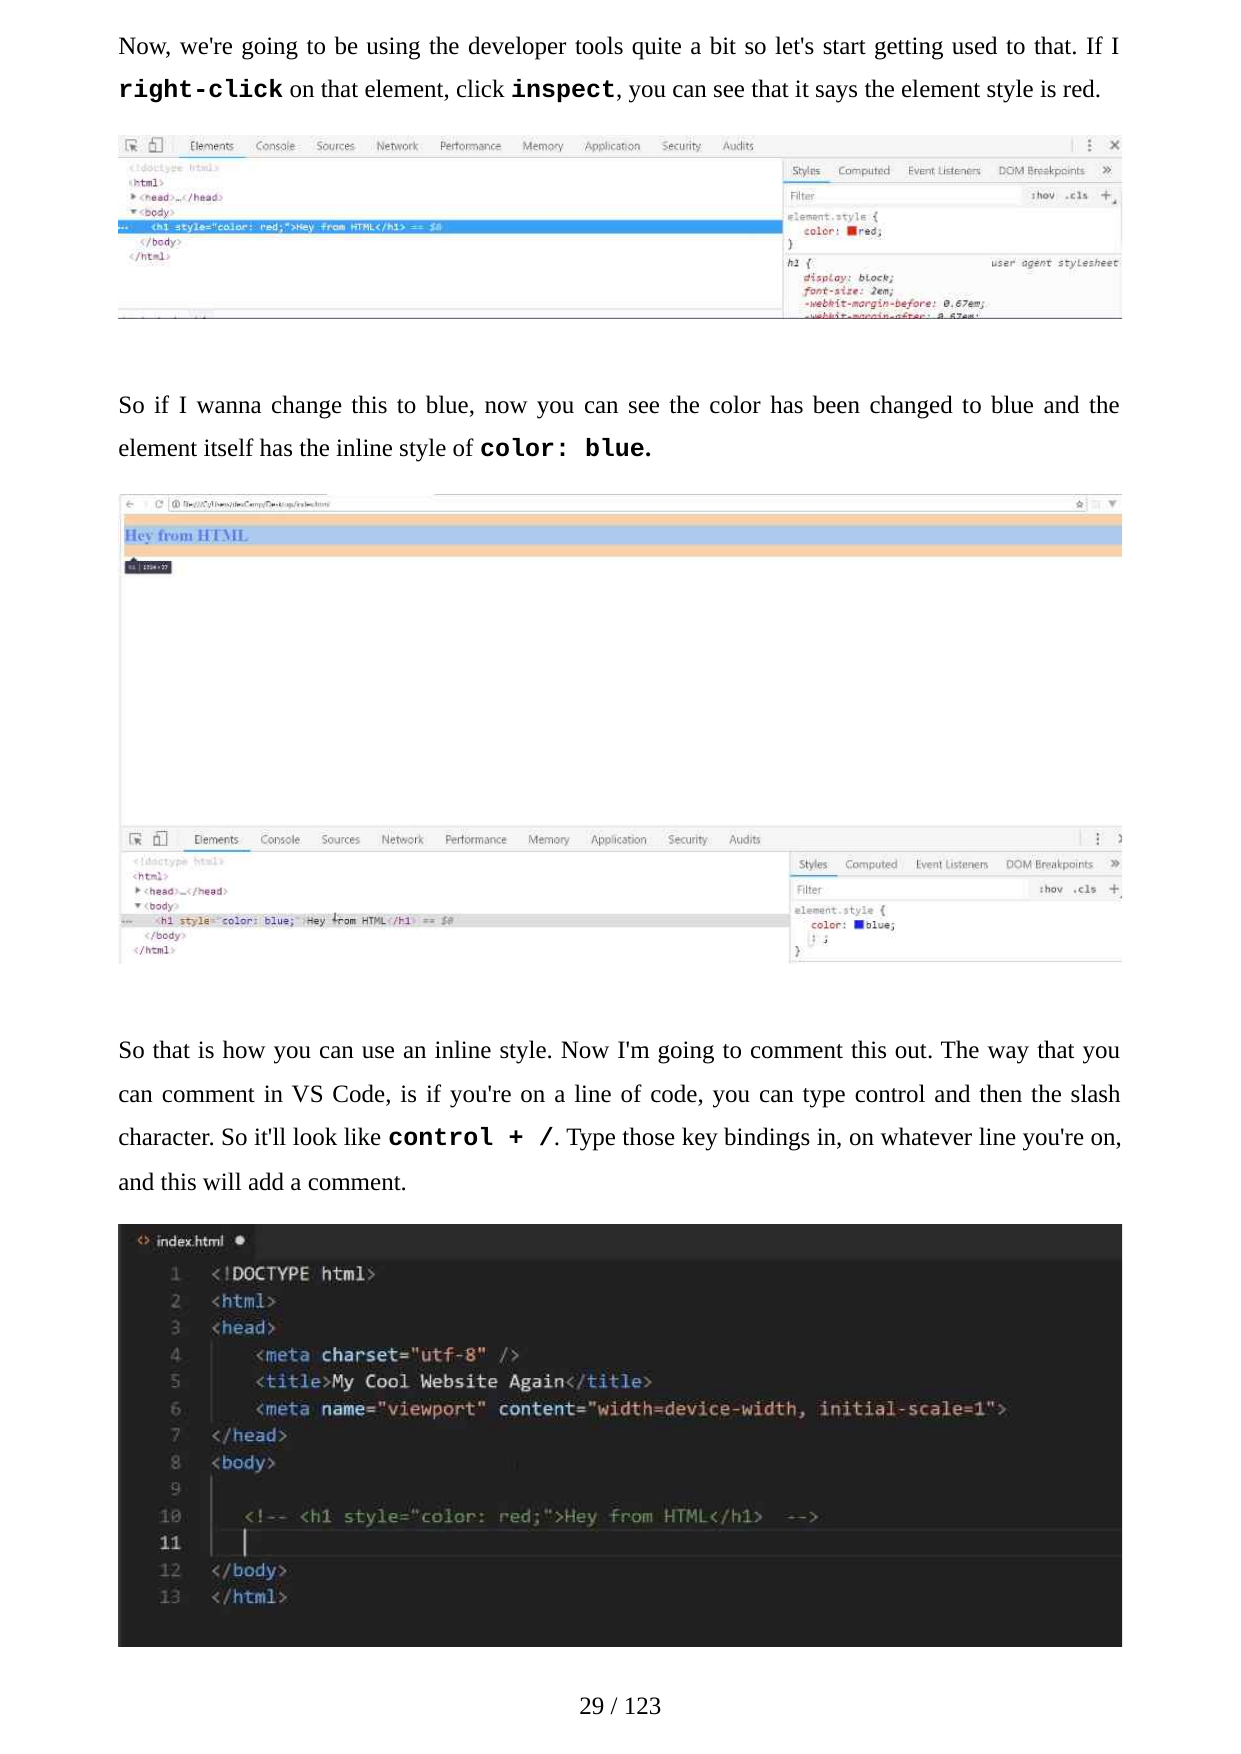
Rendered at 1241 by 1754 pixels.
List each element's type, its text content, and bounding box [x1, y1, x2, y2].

picture [118, 1224, 1123, 1647]
text So that is how you can use an inline style. Now I'm going to comment this out. The way that you can comment in VS Code, is if you're on a line of code, you can type control and then the slash character. So it'll look like control + /. Type those key bindings in, on whatever line you're on, and this will add a comment. [118, 1036, 1122, 1196]
text So if I wanna change this to blue, now you can see the color has been changed to blue and the element itself has the inline style of color: blue. [118, 390, 1122, 464]
picture [118, 135, 1123, 319]
picture [118, 494, 1123, 964]
text Now, we're going to be using the developer tools quite a bit so let's start getting used to that. If I right-click on that element, click inspect, you can see that it says the element style is red. [118, 31, 1122, 105]
